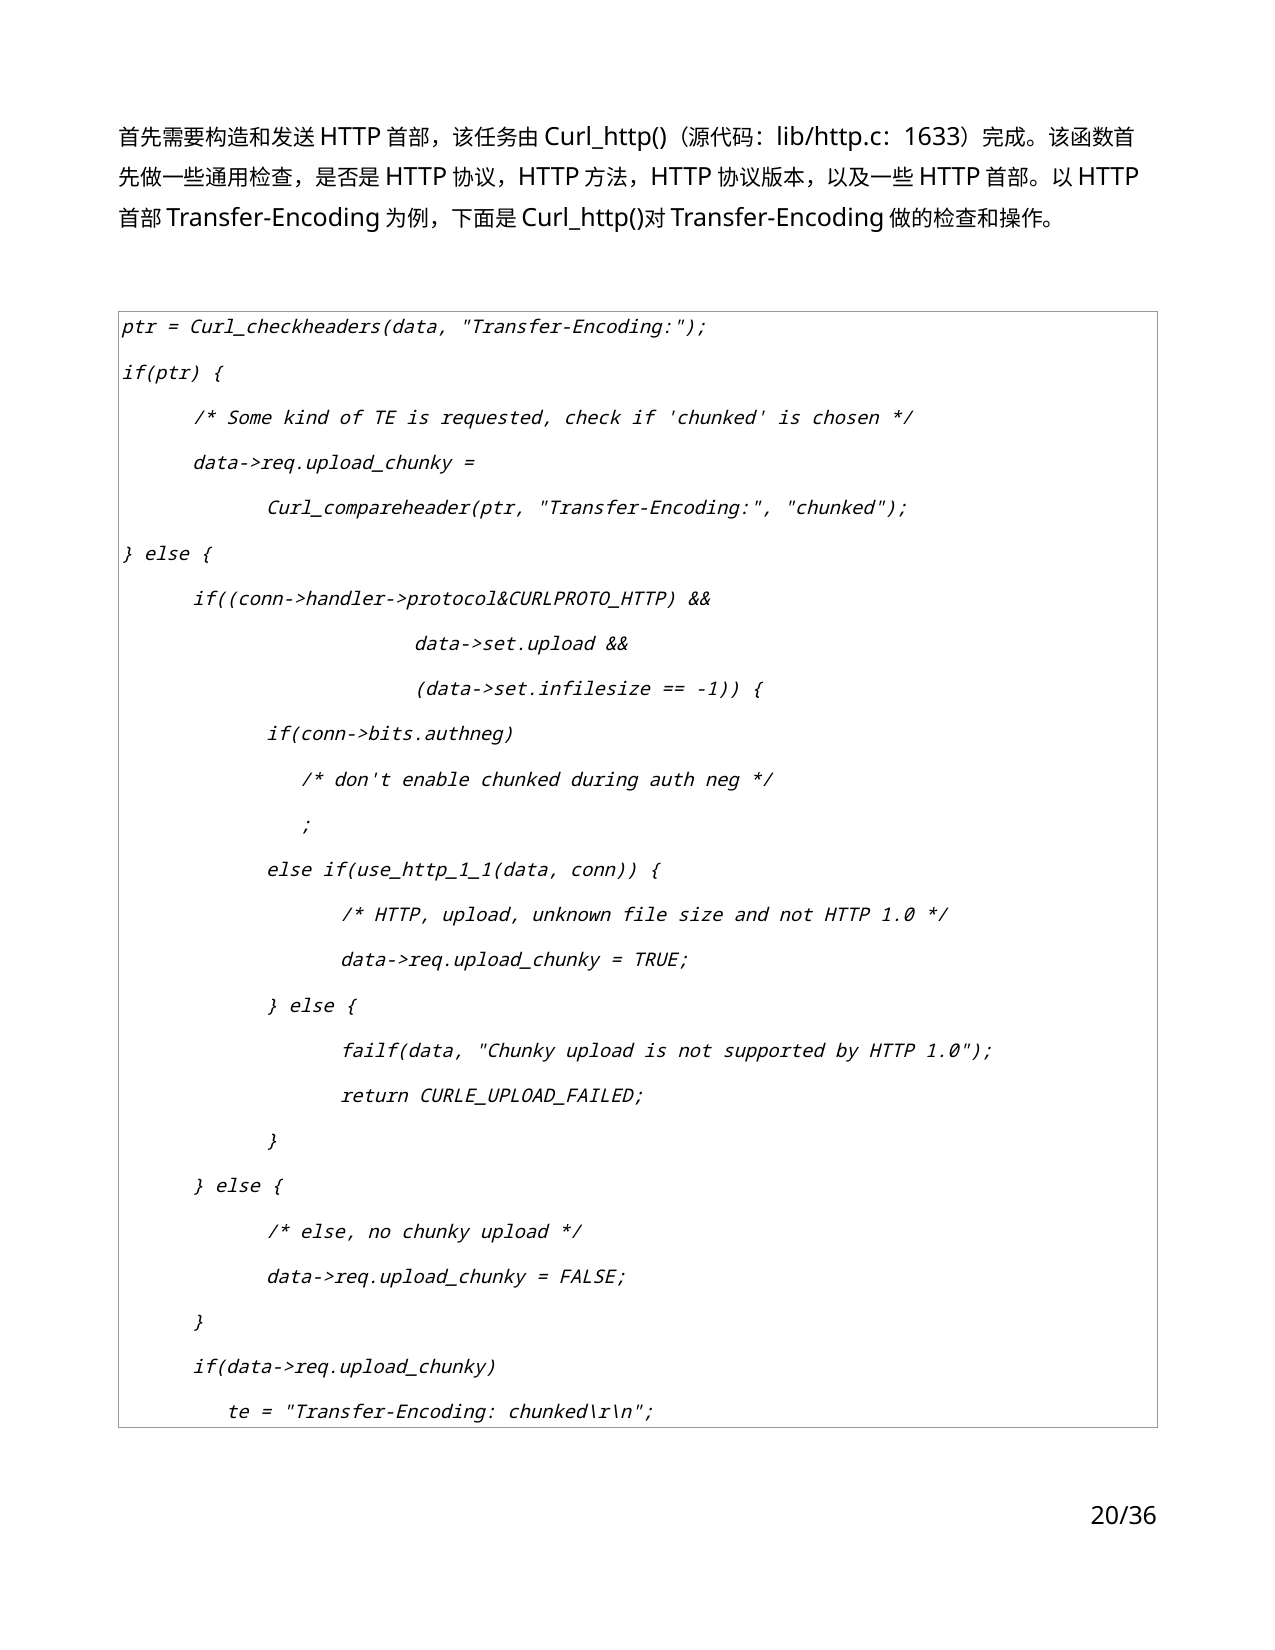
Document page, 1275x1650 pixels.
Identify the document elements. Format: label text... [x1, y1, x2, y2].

text ; [119, 808, 1157, 837]
text } [119, 1305, 1157, 1334]
text /* Some kind of TE is requested, check if 'chunked' is chosen */ [119, 401, 1157, 430]
text else if(use_http_1_1(data, conn)) { [119, 853, 1157, 882]
text } else { [119, 537, 1157, 565]
text /* else, no chunky upload */ [119, 1215, 1157, 1243]
text data->req.upload_chunky = TRUE; [119, 943, 1157, 972]
text /* HTTP, upload, unknown file size and not HTTP 1.0 */ [119, 898, 1157, 927]
text if(data->req.upload_chunky) [119, 1350, 1157, 1379]
text if(conn->bits.authneg) [119, 717, 1157, 746]
text ptr = Curl_checkheaders(data, "Transfer-Encoding:"); [119, 312, 1157, 339]
text /* don't enable chunked during auth neg */ [119, 763, 1157, 791]
text data->req.upload_chunky = [119, 446, 1157, 475]
text return CURLE_UPLOAD_FAILED; [119, 1079, 1157, 1108]
text data->req.upload_chunky = FALSE; [119, 1260, 1157, 1289]
text } else { [119, 989, 1157, 1017]
text 首先需要构造和发送HTTP首部，该任务由Curl_http()（源代码：lib/http.c：1633）完成。该函数首先做一些通用检查，是否是HTTP协议，HTTP方法，HTTP协议版本，以及一些HTTP首部。以HTTP首部Transfer-Encoding为例，下面是Curl_http()对Transfer-Encoding做的检查和操作。 [118, 118, 1157, 234]
text (data->set.infilesize == -1)) { [119, 672, 1157, 701]
text } else { [119, 1169, 1157, 1198]
text data->set.upload && [119, 627, 1157, 656]
text Curl_compareheader(ptr, "Transfer-Encoding:", "chunked"); [119, 491, 1157, 520]
text te = "Transfer-Encoding: chunked\r\n"; [119, 1396, 1157, 1427]
text failf(data, "Chunky upload is not supported by HTTP 1.0"); [119, 1034, 1157, 1063]
text } [119, 1124, 1157, 1153]
text if(ptr) { [119, 356, 1157, 384]
text if((conn->handler->protocol&CURLPROTO_HTTP) && [119, 582, 1157, 611]
